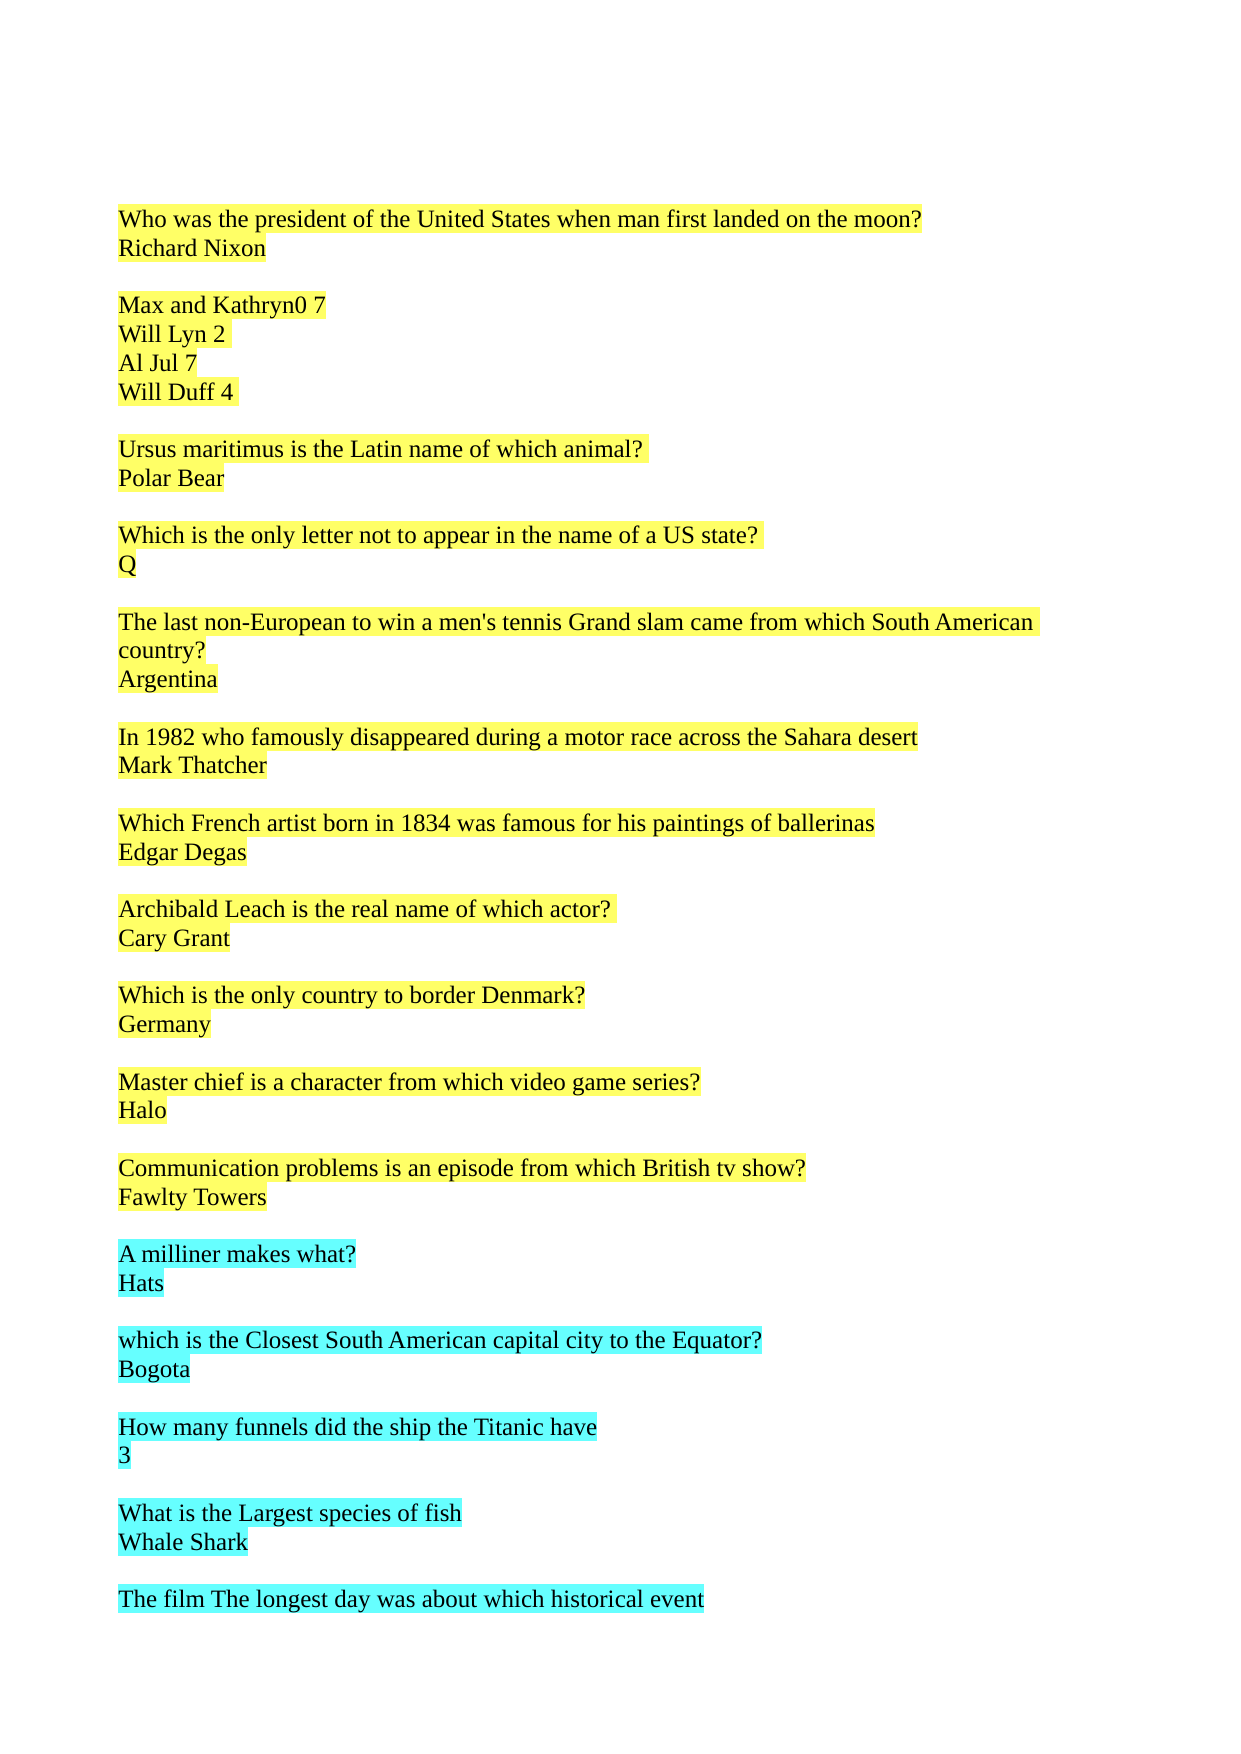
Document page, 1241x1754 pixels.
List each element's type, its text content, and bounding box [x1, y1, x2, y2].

text Q [118, 549, 1122, 578]
text Max and Kathryn0 7 [118, 291, 1122, 319]
text Fawlty Towers [118, 1182, 1122, 1211]
text Edgar Degas [118, 837, 1122, 866]
text Cary Grant [118, 923, 1122, 952]
text Whale Shark [118, 1527, 1122, 1556]
text Will Lyn 2 [118, 319, 1122, 348]
text Communication problems is an episode from which British tv show? [118, 1153, 1122, 1182]
text In 1982 who famously disappeared during a motor race across the Sahara desert [118, 722, 1122, 751]
text Master chief is a character from which video game series? [118, 1067, 1122, 1096]
text The film The longest day was about which historical event [118, 1584, 1122, 1613]
text which is the Closest South American capital city to the Equator? [118, 1326, 1122, 1354]
text Polar Bear [118, 463, 1122, 492]
text Archibald Leach is the real name of which actor? [118, 894, 1122, 923]
text Al Jul 7 [118, 348, 1122, 377]
text Bogota [118, 1354, 1122, 1383]
text Which is the only letter not to appear in the name of a US state? [118, 521, 1122, 549]
text Argentina [118, 664, 1122, 693]
text Halo [118, 1096, 1122, 1124]
text What is the Largest species of fish [118, 1498, 1122, 1527]
text How many funnels did the ship the Titanic have [118, 1412, 1122, 1441]
text Mark Thatcher [118, 751, 1122, 779]
text Which French artist born in 1834 was famous for his paintings of ballerinas [118, 808, 1122, 837]
text Will Duff 4 [118, 377, 1122, 406]
text Ursus maritimus is the Latin name of which animal? [118, 434, 1122, 463]
text A milliner makes what? [118, 1239, 1122, 1268]
text Germany [118, 1009, 1122, 1038]
text Who was the president of the United States when man first landed on the moon? [118, 204, 1122, 233]
text Hats [118, 1268, 1122, 1297]
text Richard Nixon [118, 233, 1122, 262]
text The last non-European to win a men's tennis Grand slam came from which South American country? [118, 607, 1122, 664]
text 3 [118, 1441, 1122, 1469]
text Which is the only country to border Denmark? [118, 981, 1122, 1009]
